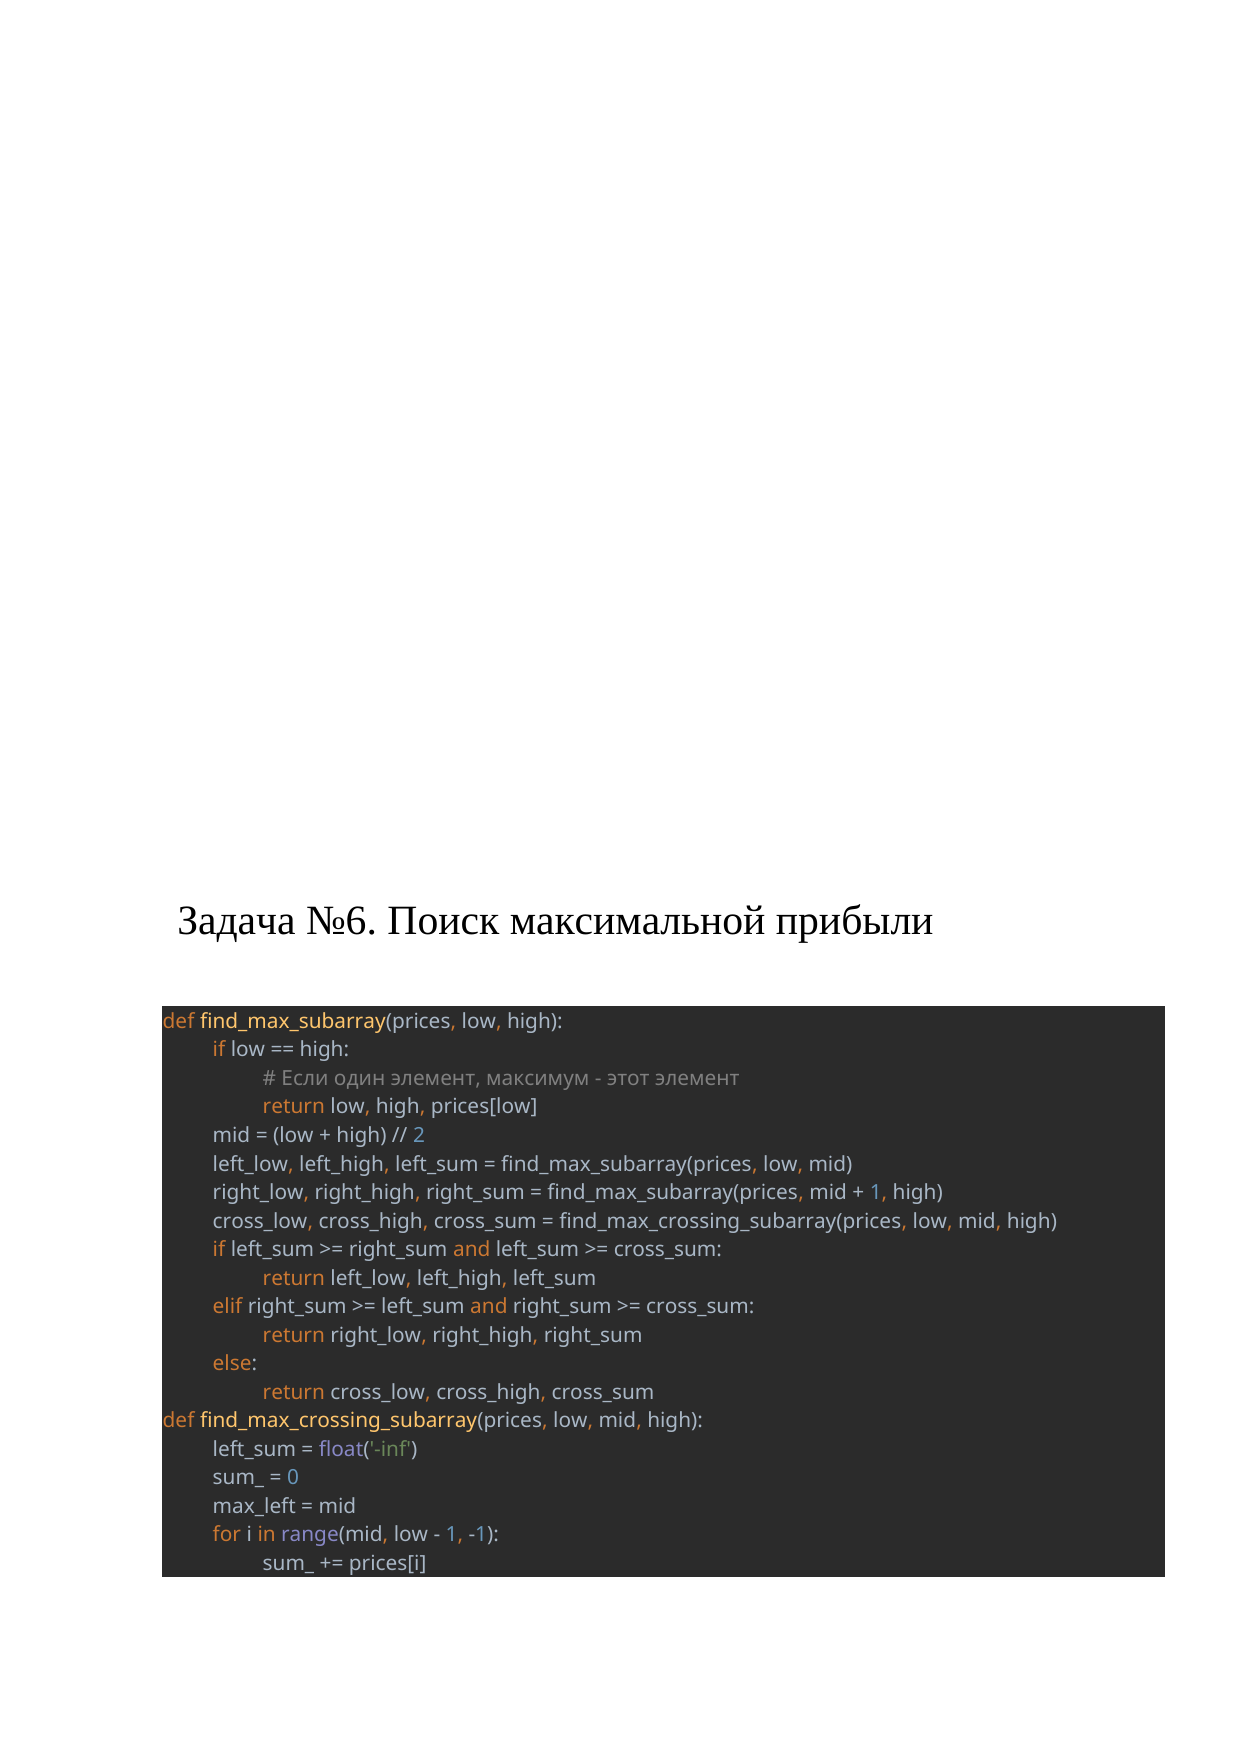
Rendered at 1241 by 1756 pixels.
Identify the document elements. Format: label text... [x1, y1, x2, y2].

text elif right_sum >= left_sum and right_sum >= cross_sum: [162, 1291, 1165, 1320]
text return right_low, right_high, right_sum [162, 1320, 1165, 1348]
text mid = (low + high) // 2 [162, 1120, 1165, 1149]
text max_left = mid [162, 1491, 1165, 1519]
text right_low, right_high, right_sum = find_max_subarray(prices, mid + 1, high) [162, 1177, 1165, 1206]
text def find_max_crossing_subarray(prices, low, mid, high): [162, 1406, 1165, 1434]
text def find_max_subarray(prices, low, high): [162, 1006, 1165, 1034]
text return cross_low, cross_high, cross_sum [162, 1377, 1165, 1406]
text cross_low, cross_high, cross_sum = find_max_crossing_subarray(prices, low, mid, high) [162, 1206, 1165, 1234]
text if low == high: [162, 1034, 1165, 1063]
text return low, high, prices[low] [162, 1092, 1165, 1120]
text return left_low, left_high, left_sum [162, 1263, 1165, 1291]
text sum_ += prices[i] [162, 1548, 1165, 1577]
text else: [162, 1348, 1165, 1377]
text # Если один элемент, максимум - этот элемент [162, 1063, 1165, 1092]
text sum_ = 0 [162, 1462, 1165, 1491]
text if left_sum >= right_sum and left_sum >= cross_sum: [162, 1234, 1165, 1263]
text left_sum = float('-inf') [162, 1434, 1165, 1462]
text for i in range(mid, low - 1, -1): [162, 1519, 1165, 1548]
text left_low, left_high, left_sum = find_max_subarray(prices, low, mid) [162, 1149, 1165, 1177]
subtitle Задача №6. Поиск максимальной прибыли [177, 895, 1152, 943]
